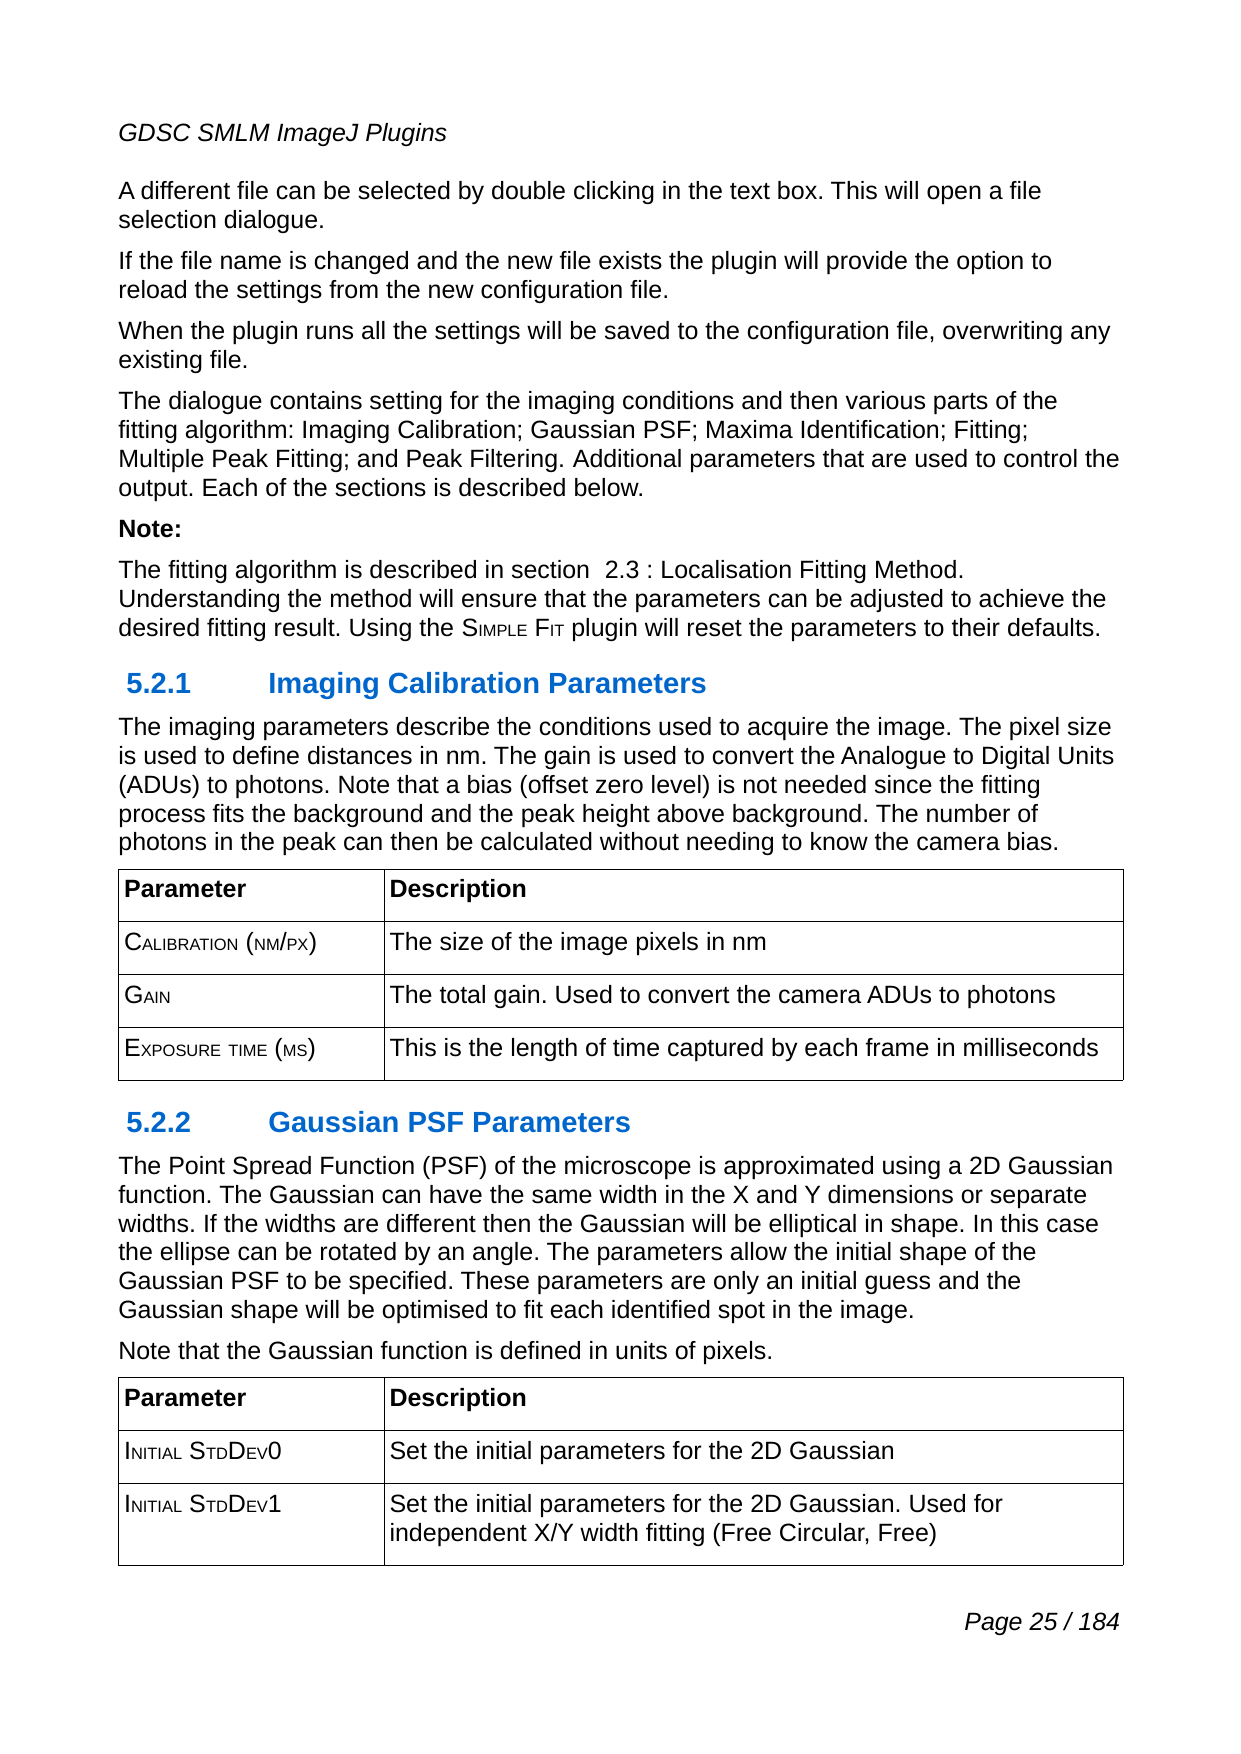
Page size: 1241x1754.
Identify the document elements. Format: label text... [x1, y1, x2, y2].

subtitle Imaging Calibration Parameters [118, 666, 1122, 700]
table_header Description [385, 870, 1123, 921]
table_header Parameter [119, 870, 384, 921]
table_header Parameter [119, 1378, 384, 1430]
text The fitting algorithm is described in section 2.3: Localisation Fitting Method. Understanding the method will ensure that the parameters can be adjusted to achieve the desired fitting result. Using the Simple Fit plugin will reset the parameters to their defaults. [118, 555, 1122, 641]
table_cell Set the initial parameters for the 2D Gaussian [385, 1431, 1123, 1483]
table_cell Initial StdDev0 [119, 1431, 384, 1483]
table_cell Calibration (nm/px) [119, 922, 384, 974]
text Note: [118, 514, 1122, 543]
table_header Description [385, 1378, 1123, 1430]
table_cell Gain [119, 975, 384, 1027]
subtitle Gaussian PSF Parameters [118, 1105, 1122, 1138]
table_cell The size of the image pixels in nm [385, 922, 1123, 974]
text If the file name is changed and the new file exists the plugin will provide the option to reload the settings from the new configuration file. [118, 246, 1122, 304]
text The Point Spread Function (PSF) of the microscope is approximated using a 2D Gaussian function. The Gaussian can have the same width in the X and Y dimensions or separate widths. If the widths are different then the Gaussian will be elliptical in shape. In this case the ellipse can be rotated by an angle. The parameters allow the initial shape of the Gaussian PSF to be specified. These parameters are only an initial guess and the Gaussian shape will be optimised to fit each identified spot in the image. [118, 1151, 1122, 1323]
text The dialogue contains setting for the imaging conditions and then various parts of the fitting algorithm: Imaging Calibration; Gaussian PSF; Maxima Identification; Fitting; Multiple Peak Fitting; and Peak Filtering. Additional parameters that are used to control the output. Each of the sections is described below. [118, 386, 1122, 501]
text When the plugin runs all the settings will be saved to the configuration file, overwriting any existing file. [118, 316, 1122, 374]
table_cell This is the length of time captured by each frame in milliseconds [385, 1028, 1123, 1080]
text The imaging parameters describe the conditions used to acquire the image. The pixel size is used to define distances in nm. The gain is used to convert the Analogue to Digital Units (ADUs) to photons. Note that a bias (offset zero level) is not needed since the fitting process fits the background and the peak height above background. The number of photons in the peak can then be calculated without needing to know the camera bias. [118, 712, 1122, 856]
table_cell The total gain. Used to convert the camera ADUs to photons [385, 975, 1123, 1027]
table_cell Initial StdDev1 [119, 1484, 384, 1564]
table_cell Set the initial parameters for the 2D Gaussian. Used for independent X/Y width fitting (Free Circular, Free) [385, 1484, 1123, 1564]
text A different file can be selected by double clicking in the text box. This will open a file selection dialogue. [118, 176, 1122, 234]
text Note that the Gaussian function is defined in units of pixels. [118, 1336, 1122, 1365]
table_cell Exposure time (ms) [119, 1028, 384, 1080]
